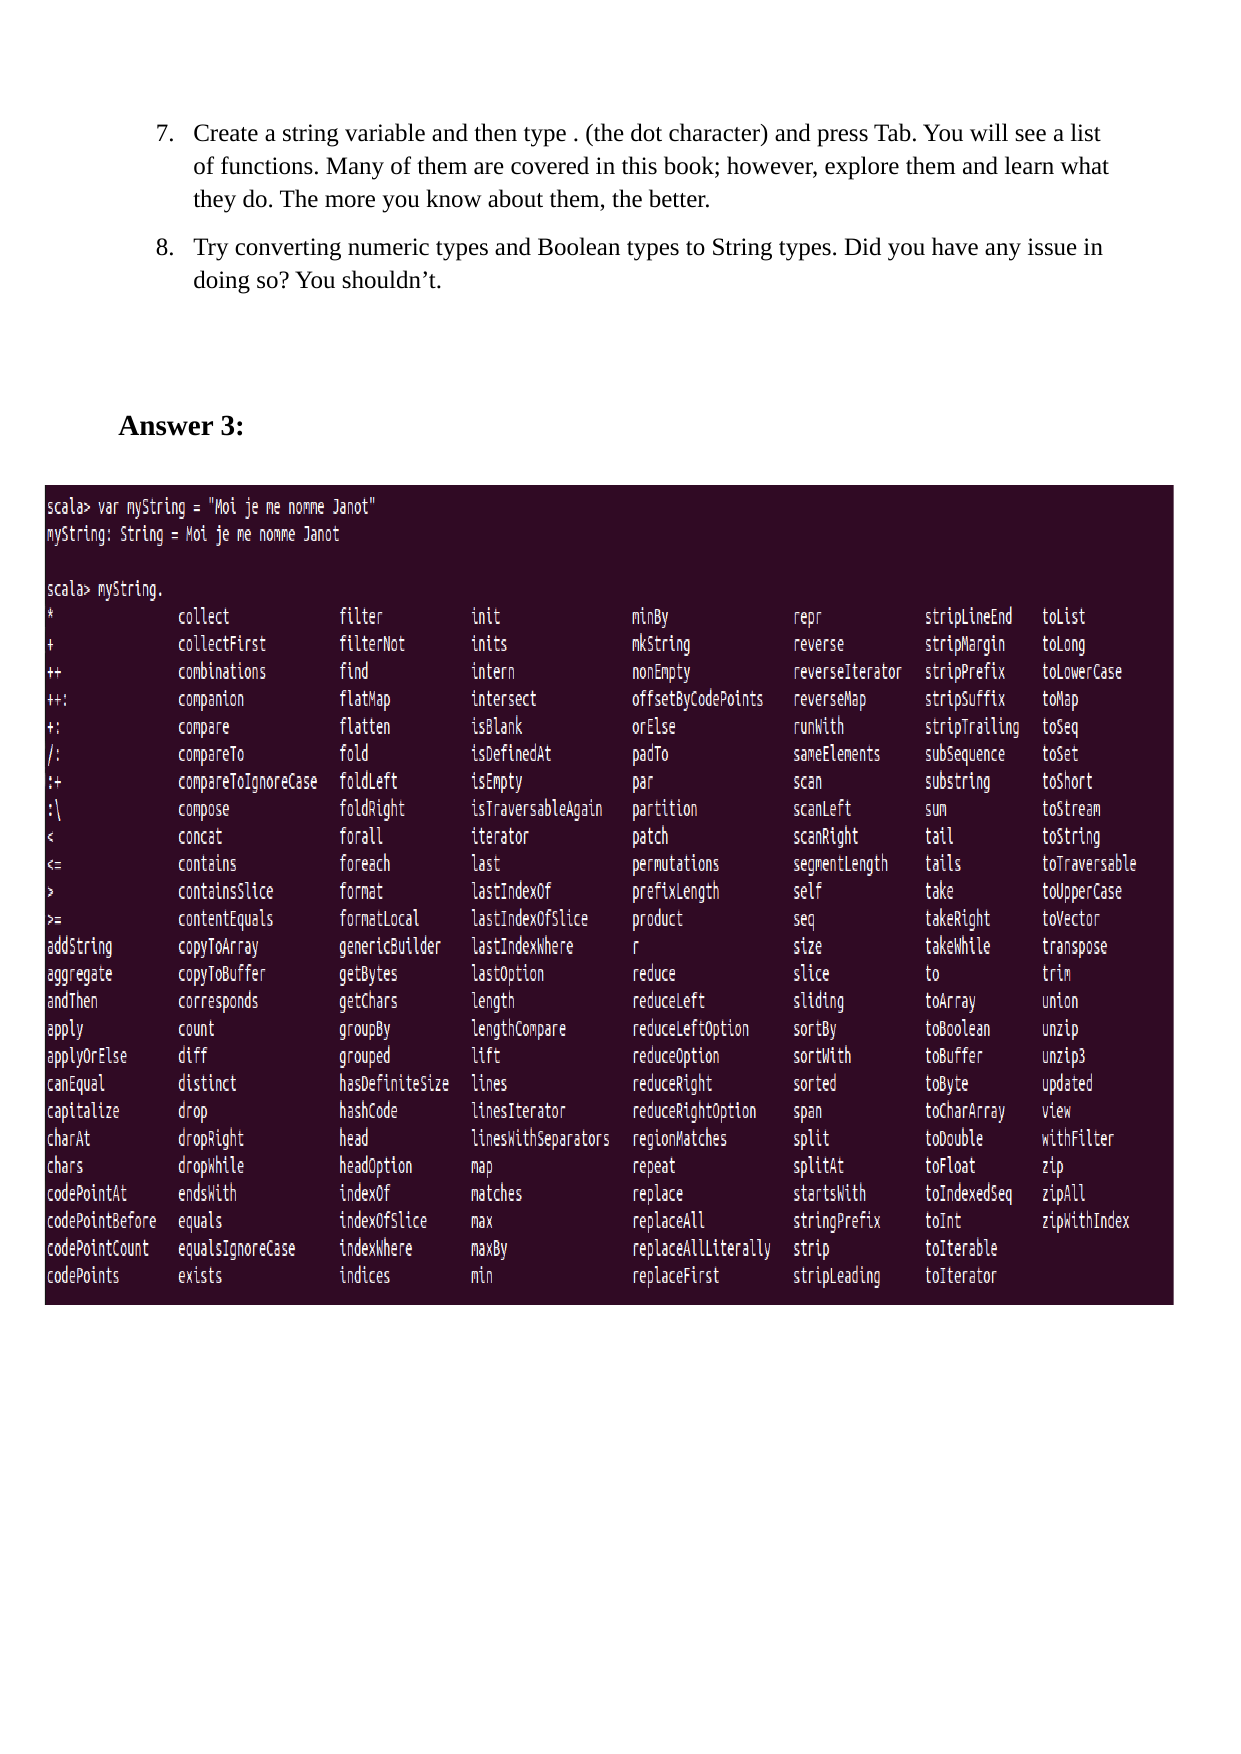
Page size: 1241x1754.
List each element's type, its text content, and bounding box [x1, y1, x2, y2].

list Create a string variable and then type . (the dot character) and press Tab. You will see a list of functions. Many of them are covered in this book; however, explore them and learn what they do. The more you know about them, the better. [156, 118, 1122, 213]
list Try converting numeric types and Boolean types to String types. Did you have any issue in doing so? You shouldn’t. [156, 232, 1122, 293]
text Answer 3: [118, 408, 1122, 441]
picture [44, 485, 1174, 1305]
